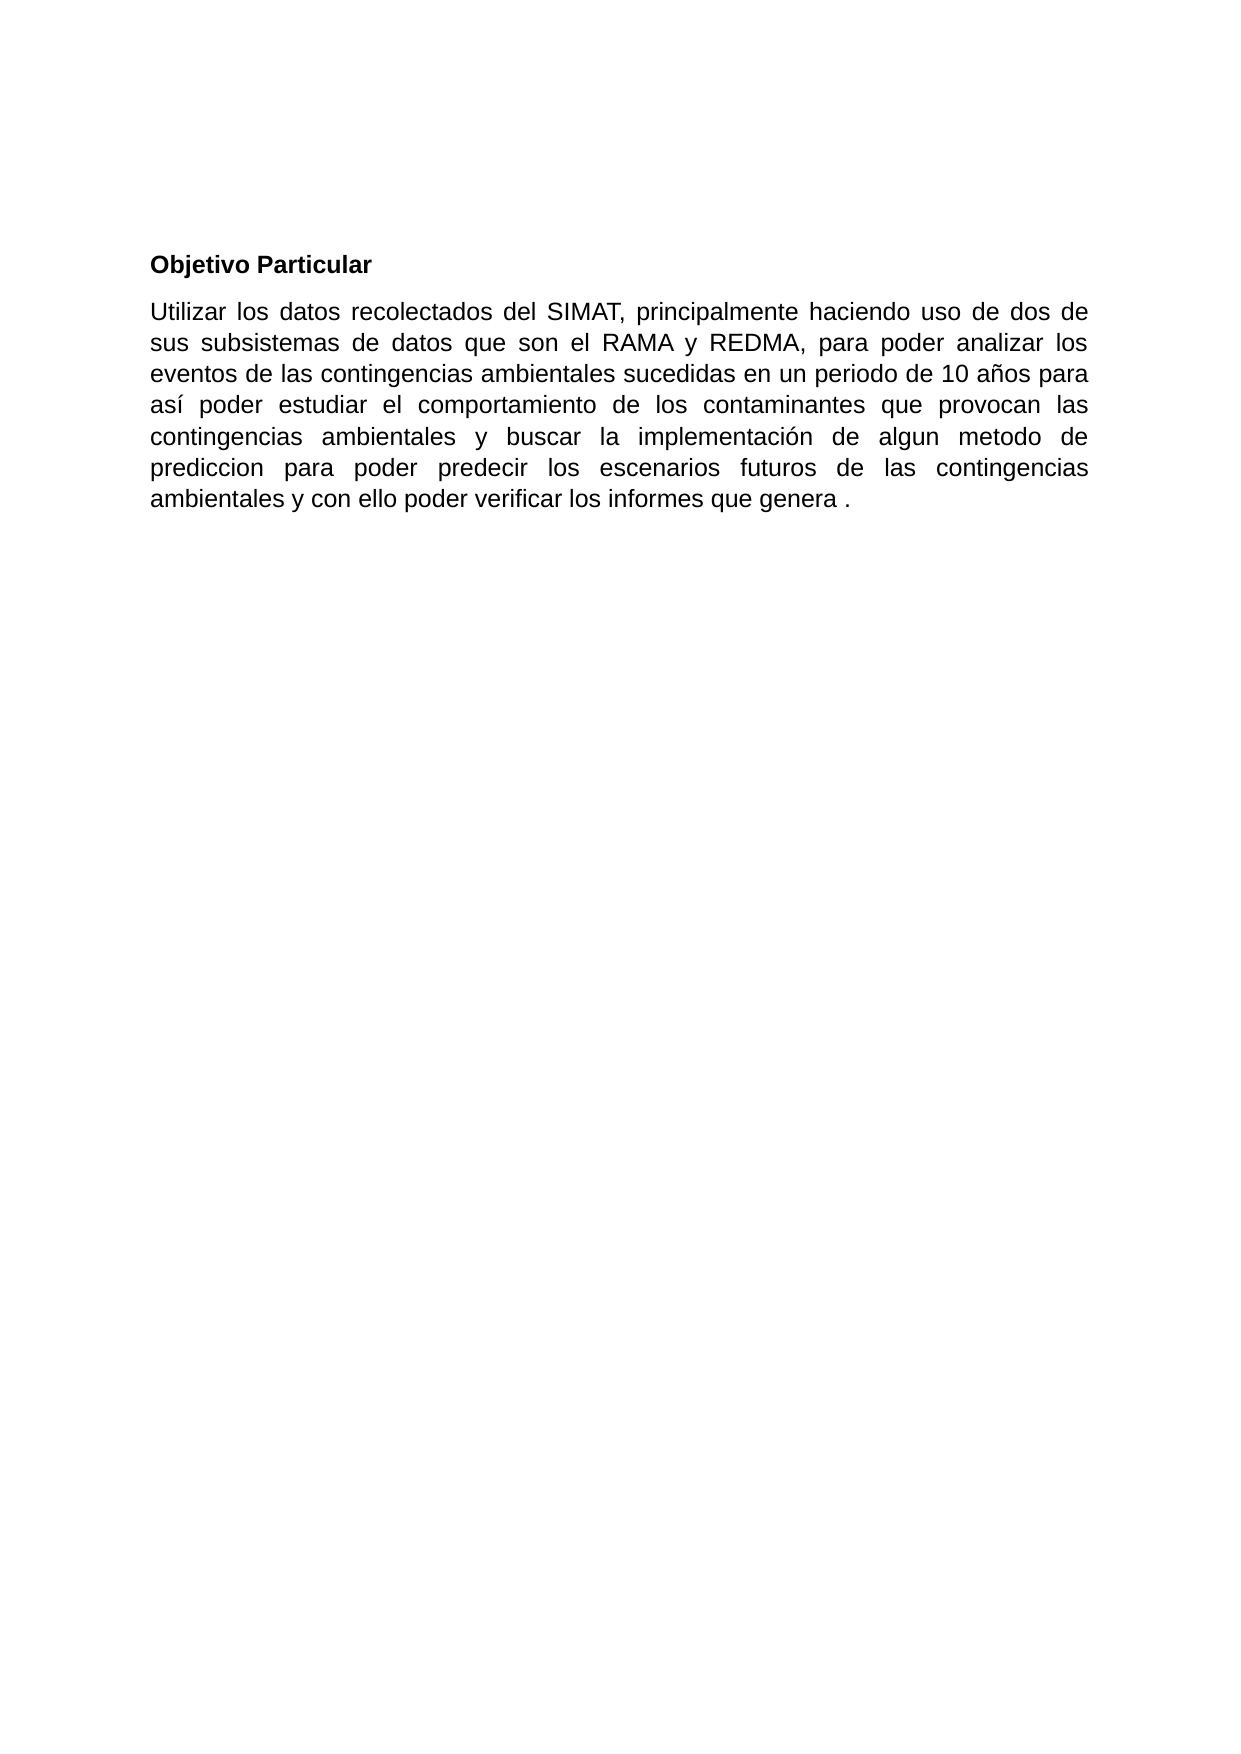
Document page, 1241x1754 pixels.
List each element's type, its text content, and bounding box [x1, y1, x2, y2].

text Objetivo Particular [150, 249, 1090, 278]
text Utilizar los datos recolectados del SIMAT, principalmente haciendo uso de dos de sus subsistemas de datos que son el RAMA y REDMA, para poder analizar los eventos de las contingencias ambientales sucedidas en un periodo de 10 años para así poder estudiar el comportamiento de los contaminantes que provocan las contingencias ambientales y buscar la implementación de algun metodo de prediccion para poder predecir los escenarios futuros de las contingencias ambientales y con ello poder verificar los informes que genera . [150, 297, 1090, 512]
